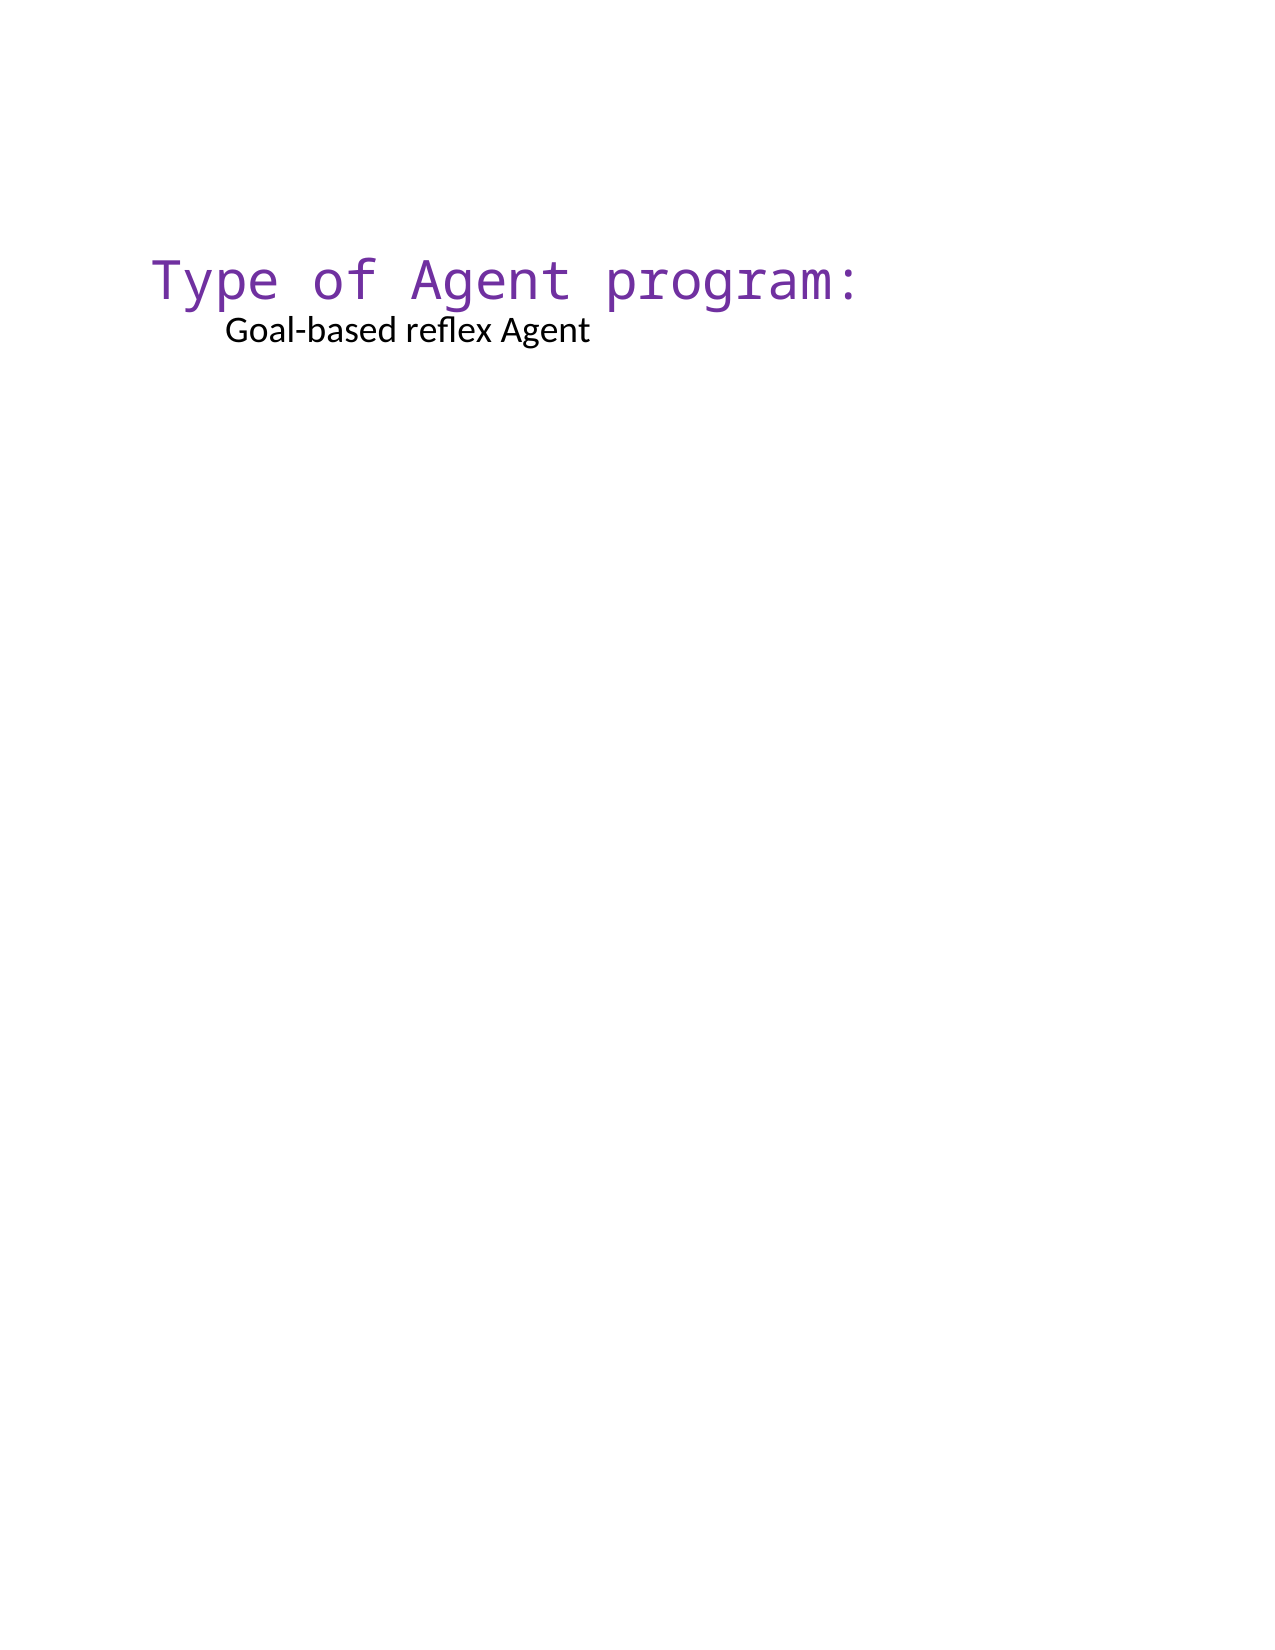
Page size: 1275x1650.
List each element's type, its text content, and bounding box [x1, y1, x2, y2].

text Type of Agent program: [730, 278, 1125, 304]
text Type of Agent program: [150, 278, 197, 304]
text Type of Agent program: [224, 278, 466, 304]
text Type of Agent program: [200, 278, 219, 304]
text Goal-based reflex Agent [150, 321, 1125, 347]
text Type of Agent program: [614, 278, 726, 304]
text Type of Agent program: [470, 278, 609, 304]
